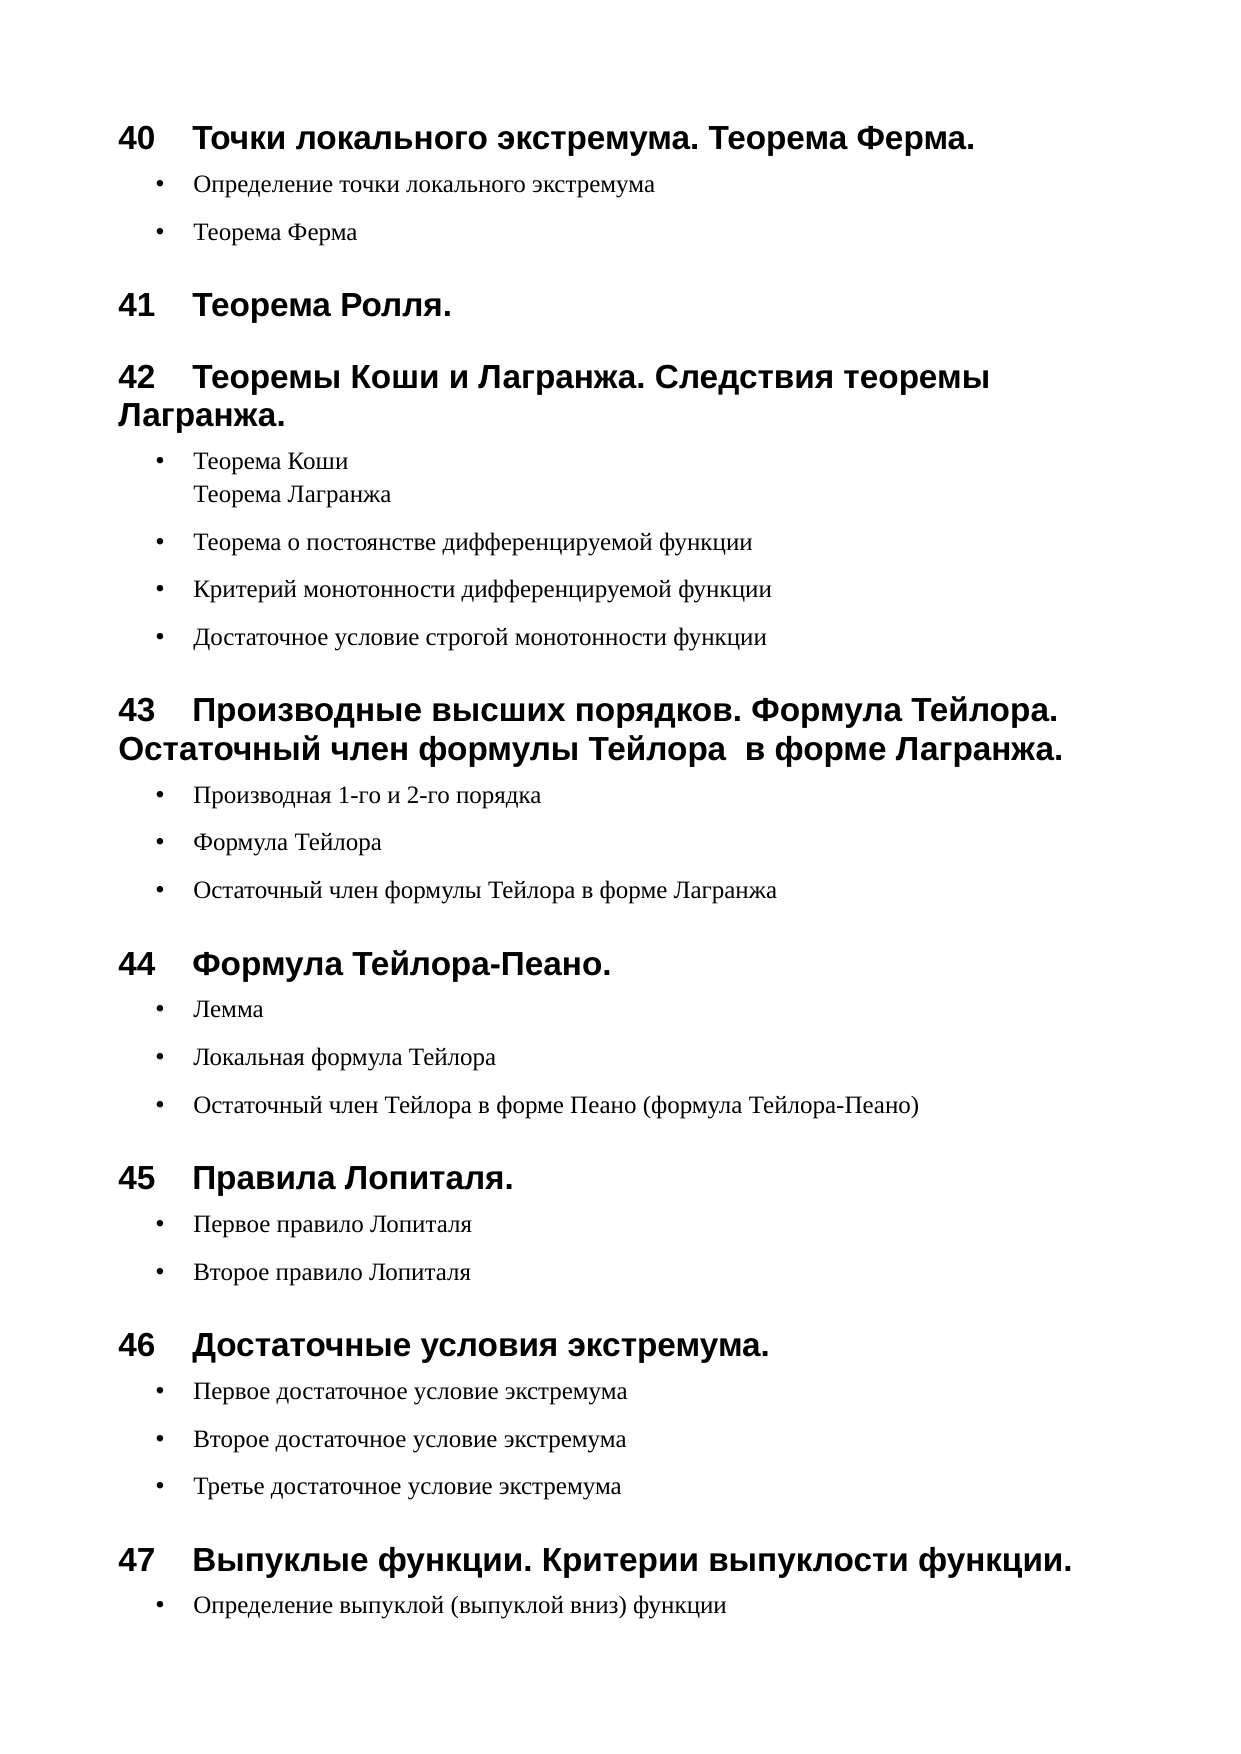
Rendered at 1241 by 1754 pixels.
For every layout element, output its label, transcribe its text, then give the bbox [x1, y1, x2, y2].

list Локальная формула Тейлора [156, 1042, 1122, 1071]
list Второе достаточное условие экстремума [156, 1424, 1122, 1452]
list Теорема Коши Теорема Лагранжа [156, 446, 1122, 508]
list Определение точки локального экстремума [156, 169, 1122, 198]
list Остаточный член формулы Тейлора в форме Лагранжа [156, 875, 1122, 904]
list Теорема Ферма [156, 217, 1122, 245]
subtitle Правила Лопиталя. [118, 1158, 1122, 1197]
list Остаточный член Тейлора в форме Пеано (формула Тейлора-Пеано) [156, 1090, 1122, 1118]
list Определение выпуклой (выпуклой вниз) функции [156, 1591, 1122, 1619]
list Производная 1-го и 2-го порядка [156, 780, 1122, 809]
list Формула Тейлора [156, 827, 1122, 856]
subtitle Выпуклые функции. Критерии выпуклости функции. [118, 1540, 1122, 1578]
subtitle Производные высших порядков. Формула Тейлора. Остаточный член формулы Тейлора в форме Лагранжа. [118, 691, 1122, 767]
list Теорема о постоянстве дифференцируемой функции [156, 527, 1122, 556]
subtitle Точки локального экстремума. Теорема Ферма. [118, 118, 1122, 157]
list Третье достаточное условие экстремума [156, 1471, 1122, 1500]
subtitle Формула Тейлора-Пеано. [118, 943, 1122, 982]
list Первое достаточное условие экстремума [156, 1376, 1122, 1405]
subtitle Достаточные условия экстремума. [118, 1325, 1122, 1363]
subtitle Теоремы Коши и Лагранжа. Следствия теоремы Лагранжа. [118, 357, 1122, 434]
list Достаточное условие строгой монотонности функции [156, 622, 1122, 651]
subtitle Теорема Ролля. [118, 285, 1122, 323]
list Первое правило Лопиталя [156, 1209, 1122, 1238]
list Лемма [156, 994, 1122, 1023]
list Критерий монотонности дифференцируемой функции [156, 574, 1122, 603]
list Второе правило Лопиталя [156, 1257, 1122, 1285]
